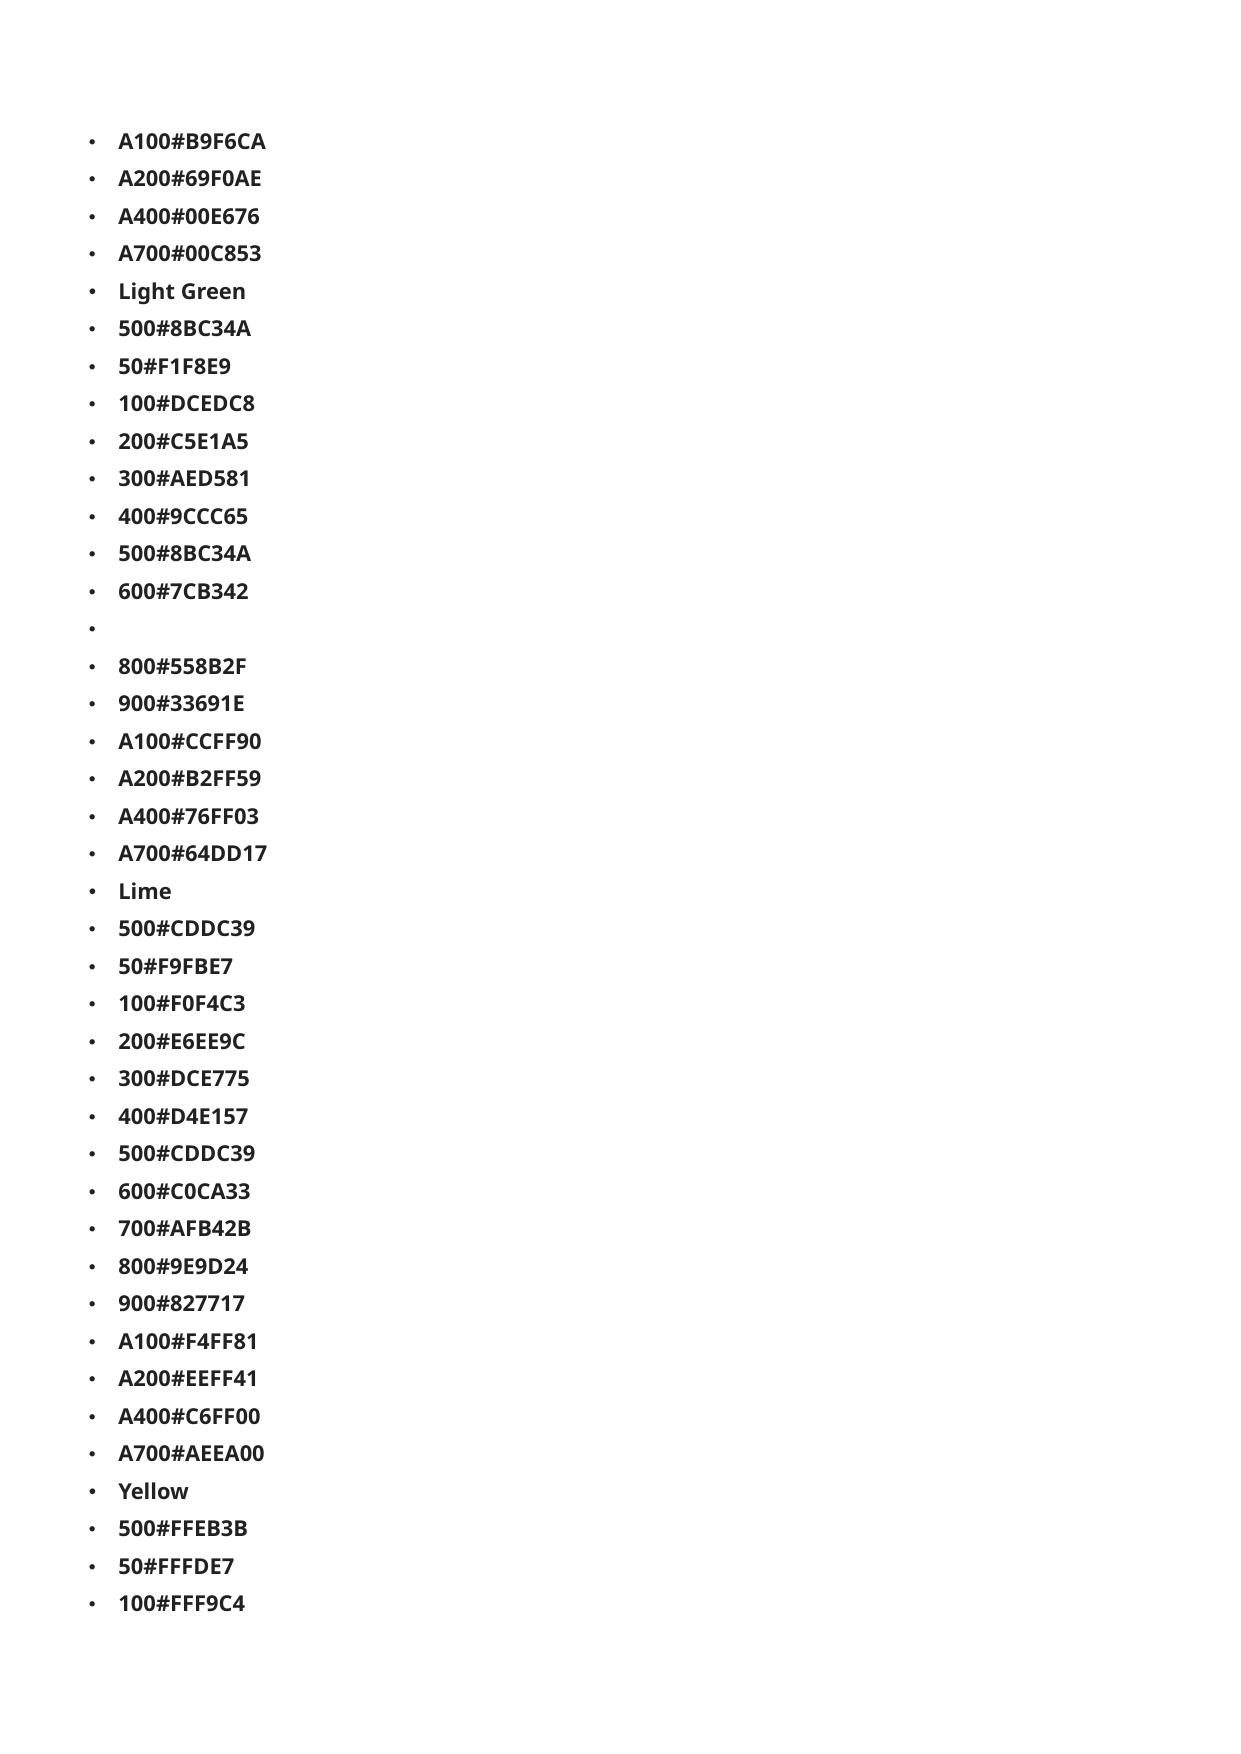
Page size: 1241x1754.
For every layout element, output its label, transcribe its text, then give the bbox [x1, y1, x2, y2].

list 700#689F38 [118, 606, 1122, 643]
list A100#F4FF81 [118, 1318, 1122, 1356]
list 400#D4E157 [118, 1093, 1122, 1131]
list A200#69F0AE [118, 156, 1122, 193]
list 50#F1F8E9 [118, 343, 1122, 381]
list 800#558B2F [118, 643, 1122, 681]
list 50#F9FBE7 [118, 943, 1122, 981]
list 100#DCEDC8 [118, 381, 1122, 418]
list A700#00C853 [118, 231, 1122, 268]
list A400#00E676 [118, 193, 1122, 231]
list 300#DCE775 [118, 1056, 1122, 1093]
list 900#33691E [118, 681, 1122, 718]
list 900#827717 [118, 1281, 1122, 1318]
list Lime [118, 868, 1122, 906]
list 100#FFF9C4 [118, 1581, 1122, 1618]
list 200#C5E1A5 [118, 418, 1122, 456]
list 500#8BC34A [118, 531, 1122, 568]
list A100#B9F6CA [118, 118, 1122, 156]
list 500#CDDC39 [118, 1131, 1122, 1168]
list A400#76FF03 [118, 793, 1122, 831]
list 600#7CB342 [118, 568, 1122, 606]
list 50#FFFDE7 [118, 1543, 1122, 1581]
list Light Green [118, 268, 1122, 306]
list A700#AEEA00 [118, 1431, 1122, 1468]
list 400#9CCC65 [118, 493, 1122, 531]
list A700#64DD17 [118, 831, 1122, 868]
list Yellow [118, 1468, 1122, 1506]
list 500#FFEB3B [118, 1506, 1122, 1543]
list 800#9E9D24 [118, 1243, 1122, 1281]
list 700#AFB42B [118, 1206, 1122, 1243]
list A200#EEFF41 [118, 1356, 1122, 1393]
list 600#C0CA33 [118, 1168, 1122, 1206]
list 200#E6EE9C [118, 1018, 1122, 1056]
list 500#CDDC39 [118, 906, 1122, 943]
list 100#F0F4C3 [118, 981, 1122, 1018]
list 300#AED581 [118, 456, 1122, 493]
list 500#8BC34A [118, 306, 1122, 343]
list A100#CCFF90 [118, 718, 1122, 756]
list A400#C6FF00 [118, 1393, 1122, 1431]
list A200#B2FF59 [118, 756, 1122, 793]
